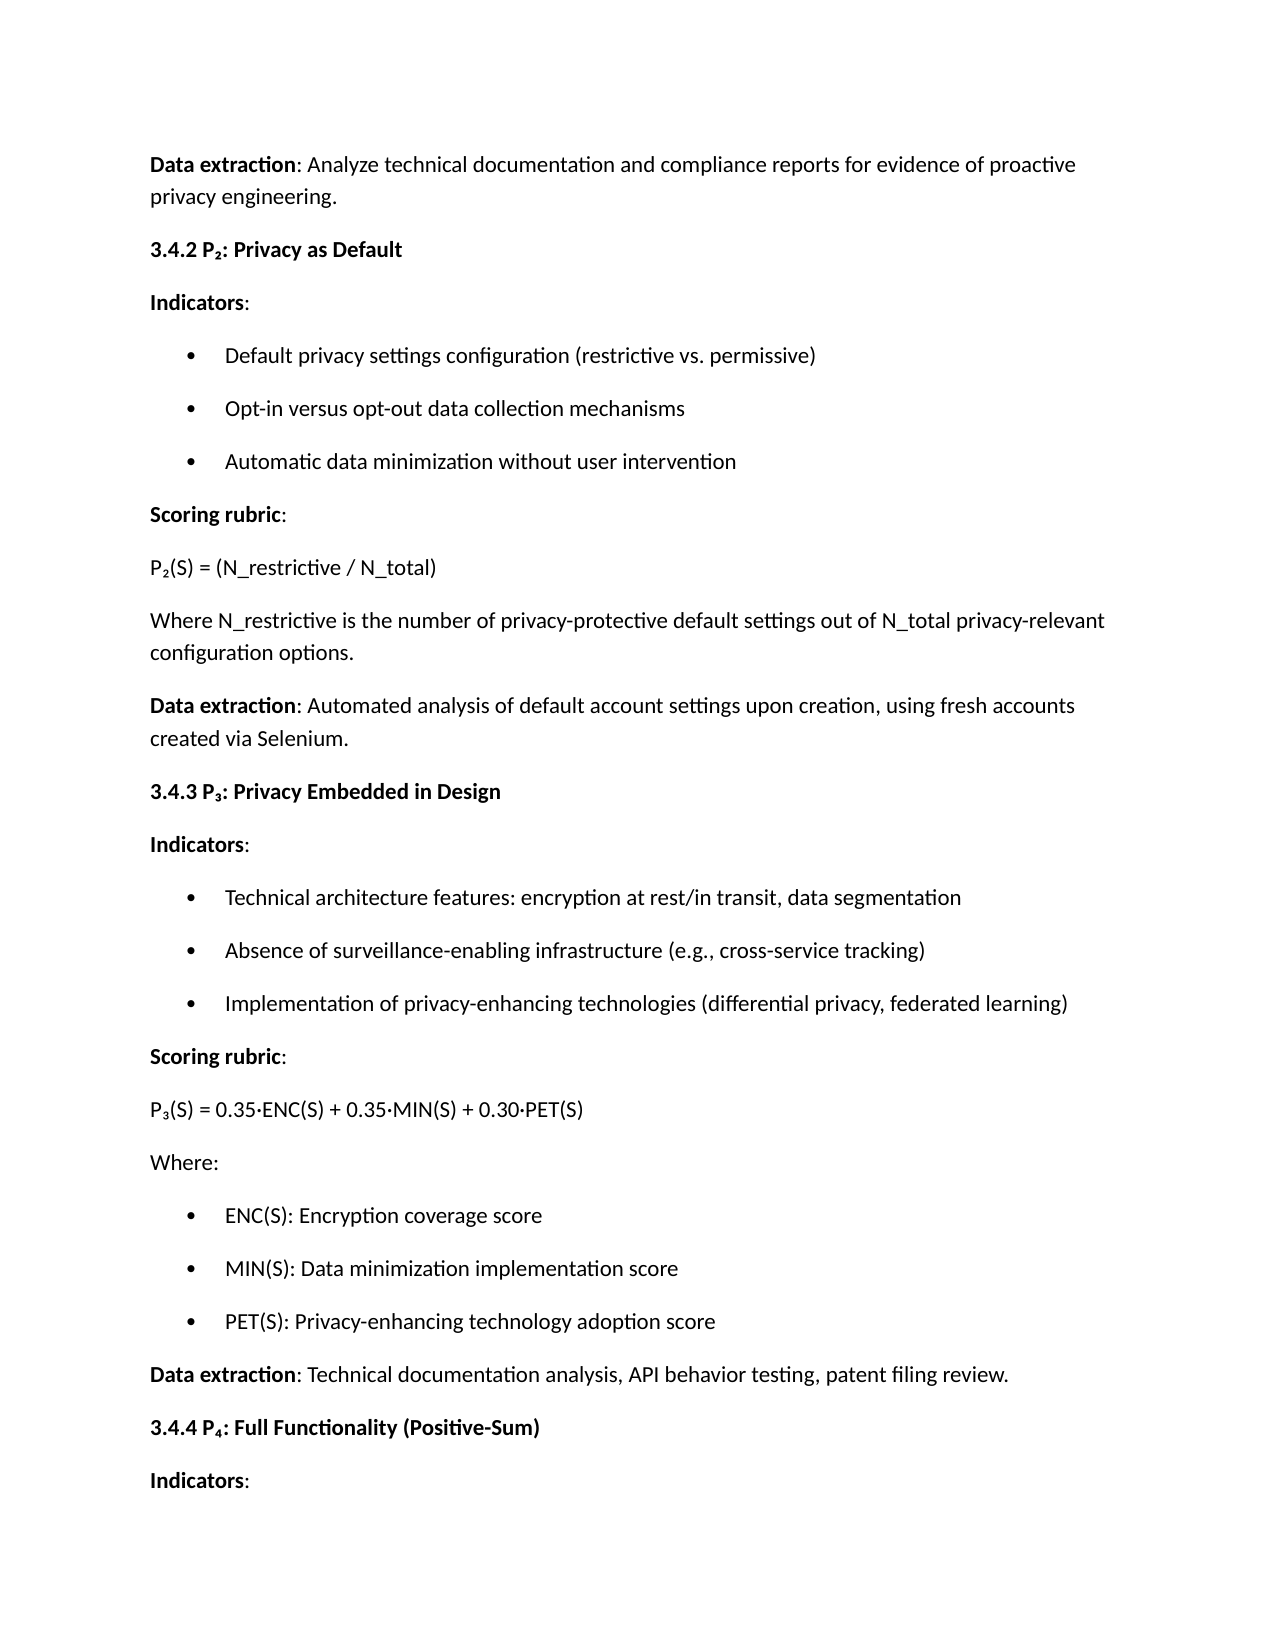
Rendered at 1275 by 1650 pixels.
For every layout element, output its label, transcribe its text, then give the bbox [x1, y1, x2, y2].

list Automatic data minimization without user intervention [187, 447, 1125, 475]
text Indicators: [150, 1466, 1125, 1494]
text P₃(S) = 0.35·ENC(S) + 0.35·MIN(S) + 0.30·PET(S) [150, 1095, 1125, 1123]
text Indicators: [150, 830, 1125, 858]
list ENC(S): Encryption coverage score [187, 1201, 1125, 1229]
text Scoring rubric: [150, 1042, 1125, 1070]
text 3.4.3 P₃: Privacy Embedded in Design [150, 777, 1125, 805]
list Absence of surveillance-enabling infrastructure (e.g., cross-service tracking) [187, 936, 1125, 964]
list MIN(S): Data minimization implementation score [187, 1254, 1125, 1282]
text Where N_restrictive is the number of privacy-protective default settings out of N_total privacy-relevant configuration options. [150, 606, 1125, 667]
text Data extraction: Analyze technical documentation and compliance reports for evidence of proactive privacy engineering. [150, 150, 1125, 210]
list Implementation of privacy-enhancing technologies (differential privacy, federated learning) [187, 989, 1125, 1017]
text 3.4.2 P₂: Privacy as Default [150, 235, 1125, 263]
text Indicators: [150, 288, 1125, 316]
text 3.4.4 P₄: Full Functionality (Positive-Sum) [150, 1413, 1125, 1441]
list Default privacy settings configuration (restrictive vs. permissive) [187, 341, 1125, 369]
text Data extraction: Automated analysis of default account settings upon creation, using fresh accounts created via Selenium. [150, 692, 1125, 752]
text P₂(S) = (N_restrictive / N_total) [150, 553, 1125, 581]
list Opt-in versus opt-out data collection mechanisms [187, 394, 1125, 422]
list Technical architecture features: encryption at rest/in transit, data segmentation [187, 883, 1125, 911]
text Data extraction: Technical documentation analysis, API behavior testing, patent filing review. [150, 1360, 1125, 1388]
text Scoring rubric: [150, 500, 1125, 528]
list PET(S): Privacy-enhancing technology adoption score [187, 1307, 1125, 1335]
text Where: [150, 1148, 1125, 1176]
